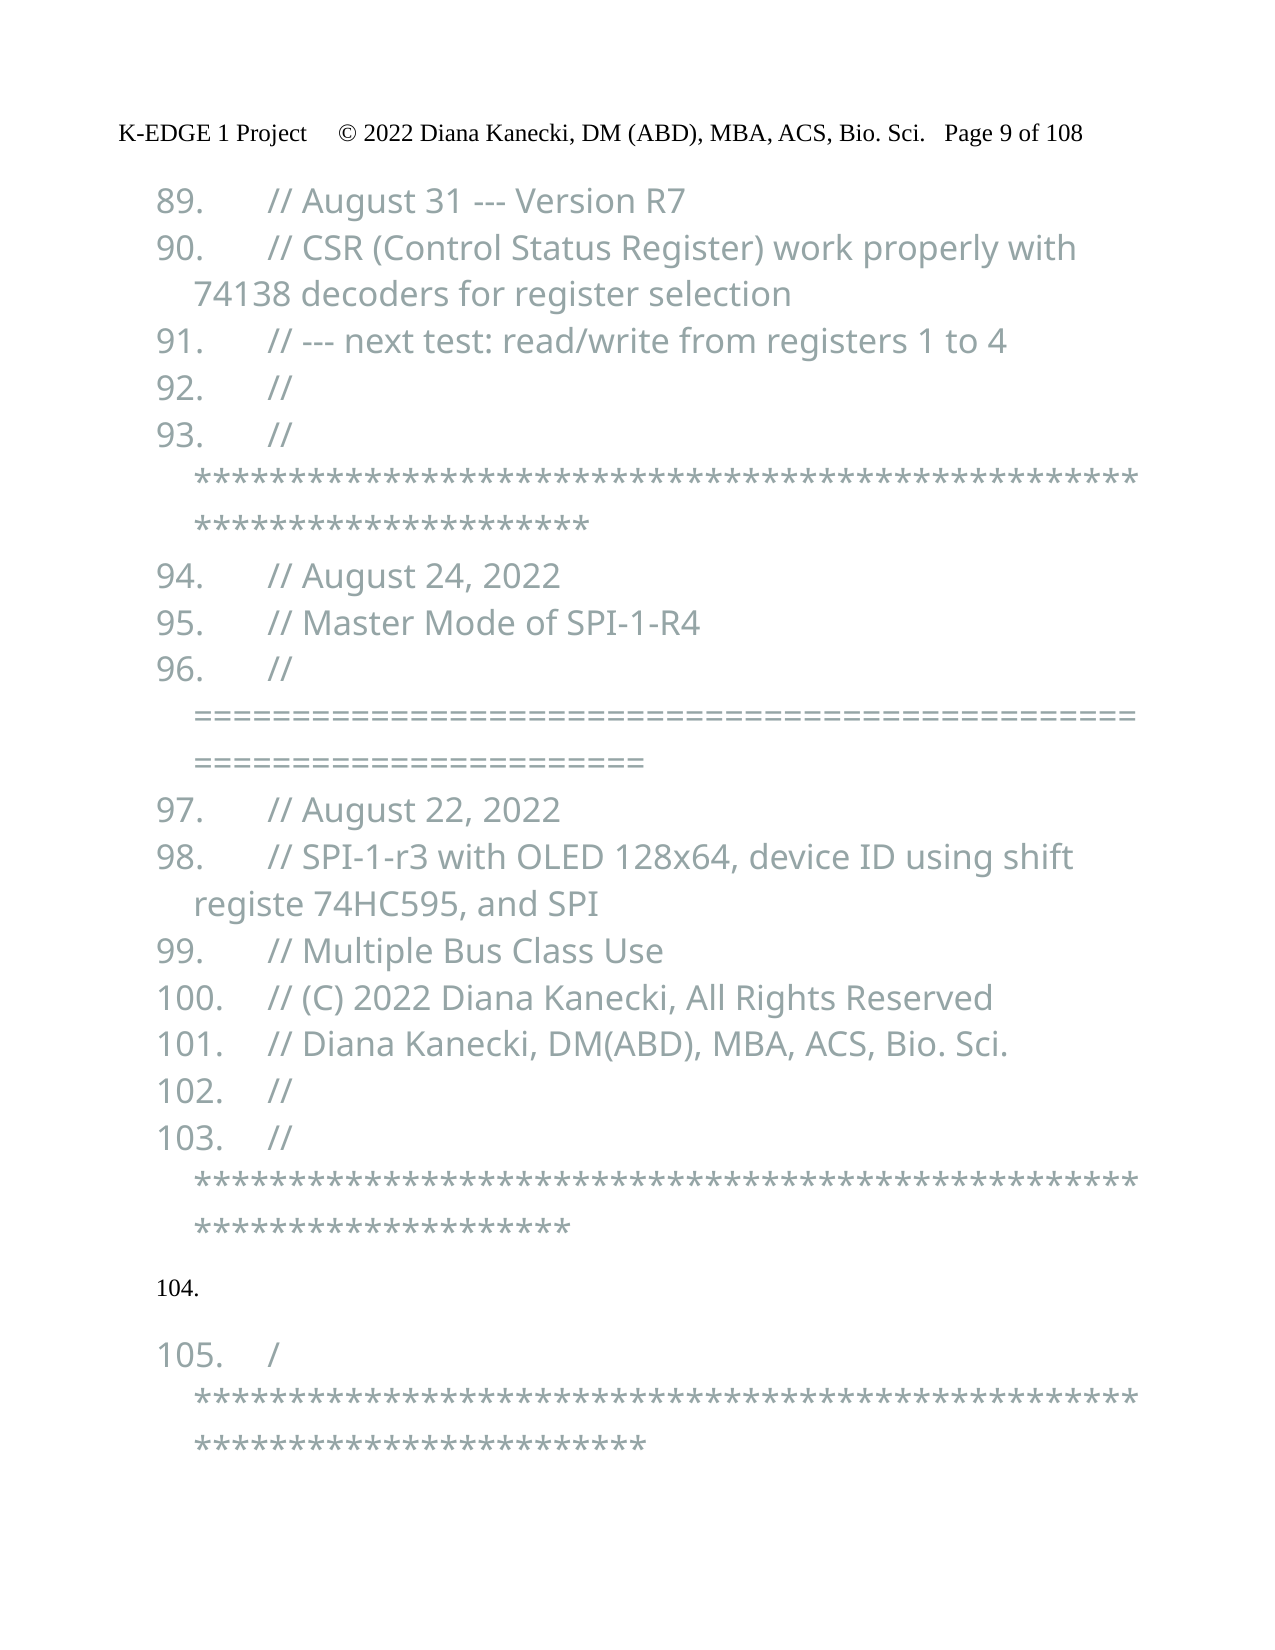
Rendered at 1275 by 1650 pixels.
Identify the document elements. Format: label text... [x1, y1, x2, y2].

list // August 22, 2022 [156, 786, 1157, 833]
list // SPI-1-r3 with OLED 128x64, device ID using shift registe 74HC595, and SPI [156, 833, 1157, 926]
list // (C) 2022 Diana Kanecki, All Rights Reserved [156, 973, 1157, 1020]
list // ======================================================================= [156, 645, 1157, 786]
list // Multiple Bus Class Use [156, 926, 1157, 973]
list // --- next test: read/write from registers 1 to 4 [156, 317, 1157, 364]
list // Diana Kanecki, DM(ABD), MBA, ACS, Bio. Sci. [156, 1020, 1157, 1067]
list // CSR (Control Status Register) work properly with 74138 decoders for register selection [156, 223, 1157, 317]
list // ********************************************************************** [156, 1114, 1157, 1254]
list // August 31 --- Version R7 [156, 176, 1157, 223]
list // August 24, 2022 [156, 551, 1157, 598]
list // *********************************************************************** [156, 411, 1157, 551]
list // [156, 364, 1157, 411]
list // Master Mode of SPI-1-R4 [156, 598, 1157, 645]
list // [156, 1067, 1157, 1114]
list /************************************************************************** [156, 1331, 1157, 1471]
